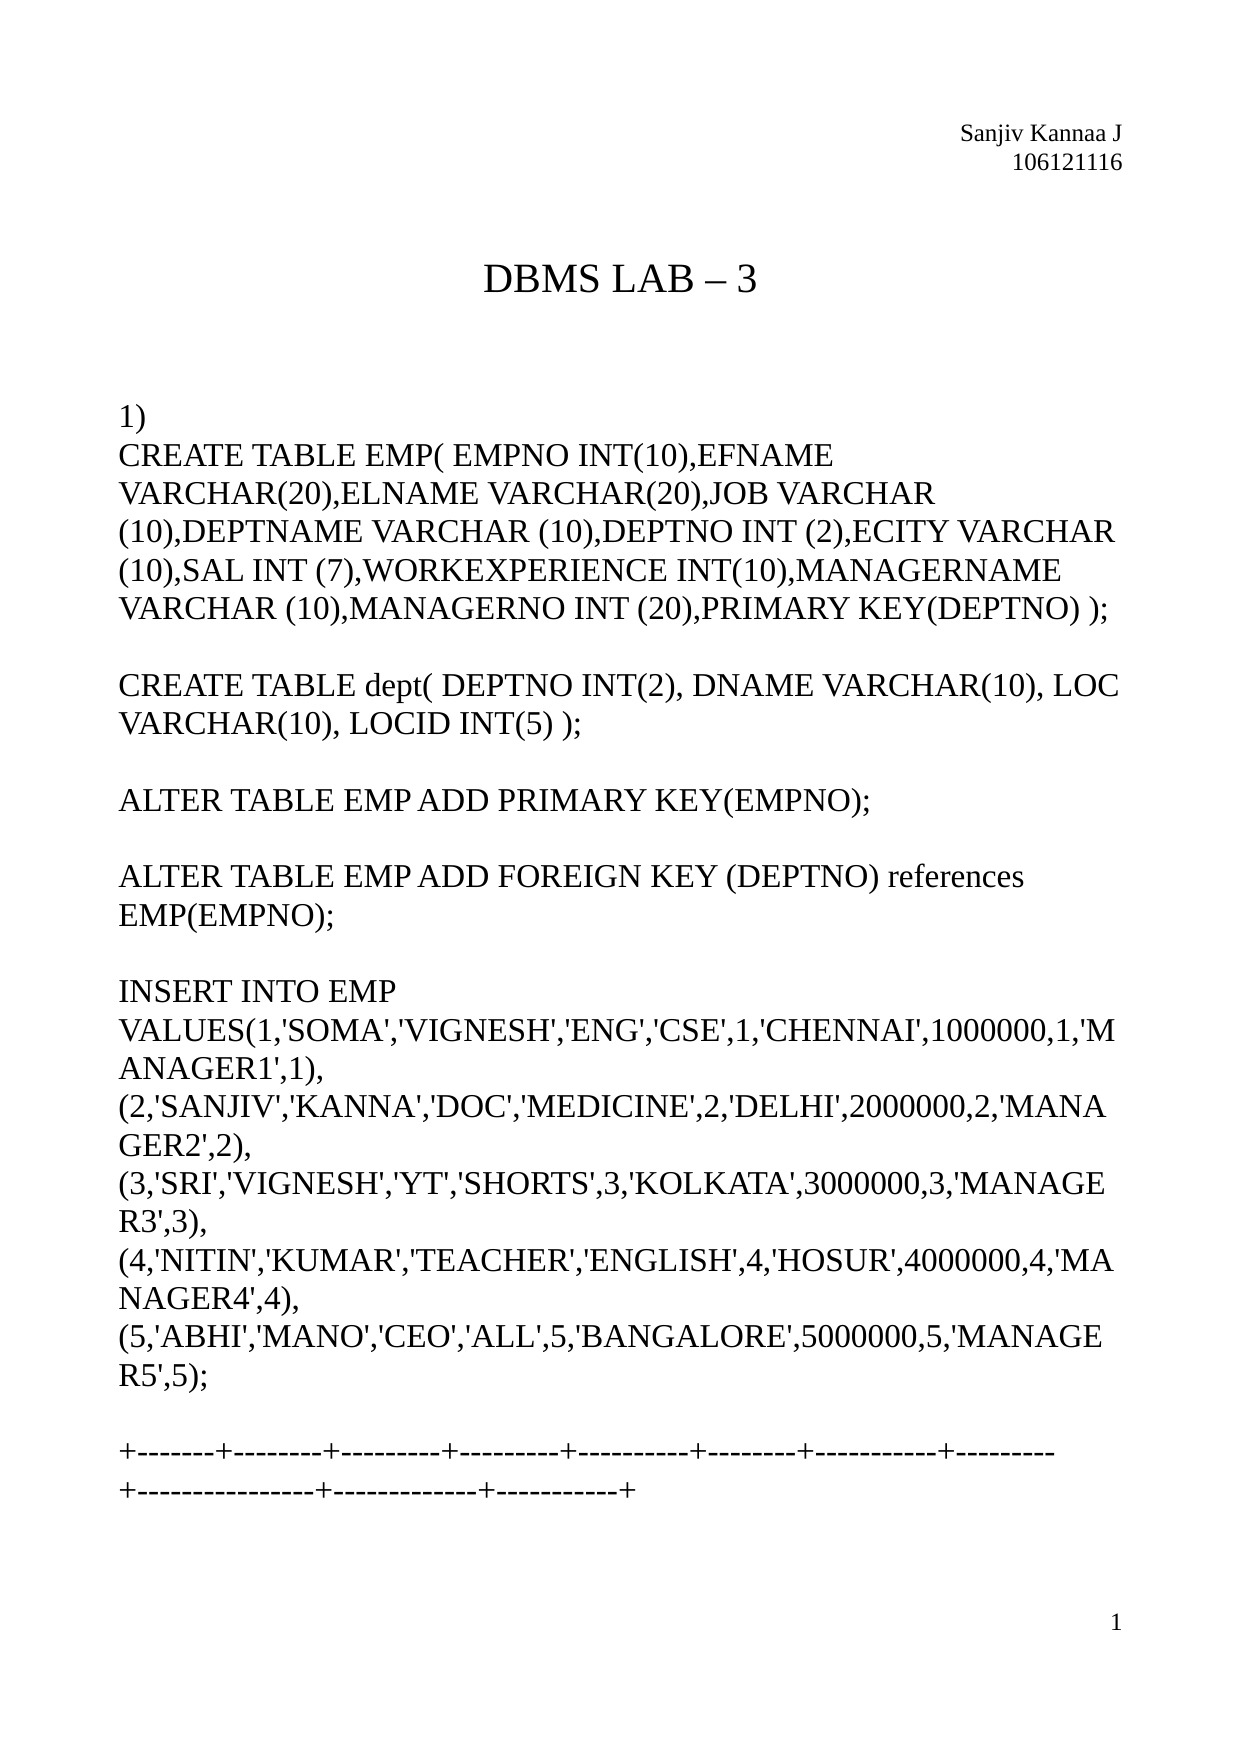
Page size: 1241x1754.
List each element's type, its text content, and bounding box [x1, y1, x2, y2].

text CREATE TABLE dept( DEPTNO INT(2), DNAME VARCHAR(10), LOC VARCHAR(10), LOCID INT(5) ); [118, 665, 1122, 742]
text ALTER TABLE EMP ADD FOREIGN KEY (DEPTNO) references EMP(EMPNO); [118, 857, 1122, 933]
text DBMS LAB – 3 [118, 253, 1122, 301]
text ALTER TABLE EMP ADD PRIMARY KEY(EMPNO); [118, 780, 1122, 818]
text INSERT INTO EMP VALUES(1,'SOMA','VIGNESH','ENG','CSE',1,'CHENNAI',1000000,1,'MANAGER1',1),(2,'SANJIV','KANNA','DOC','MEDICINE',2,'DELHI',2000000,2,'MANAGER2',2),(3,'SRI','VIGNESH','YT','SHORTS',3,'KOLKATA',3000000,3,'MANAGER3',3),(4,'NITIN','KUMAR','TEACHER','ENGLISH',4,'HOSUR',4000000,4,'MANAGER4',4),(5,'ABHI','MANO','CEO','ALL',5,'BANGALORE',5000000,5,'MANAGER5',5); [118, 972, 1122, 1393]
text +-------+--------+---------+---------+----------+--------+-----------+---------+----------------+-------------+-----------+ [118, 1432, 1122, 1508]
text 1) [118, 397, 1122, 435]
text CREATE TABLE EMP( EMPNO INT(10),EFNAME VARCHAR(20),ELNAME VARCHAR(20),JOB VARCHAR (10),DEPTNAME VARCHAR (10),DEPTNO INT (2),ECITY VARCHAR (10),SAL INT (7),WORKEXPERIENCE INT(10),MANAGERNAME VARCHAR (10),MANAGERNO INT (20),PRIMARY KEY(DEPTNO) ); [118, 435, 1122, 627]
